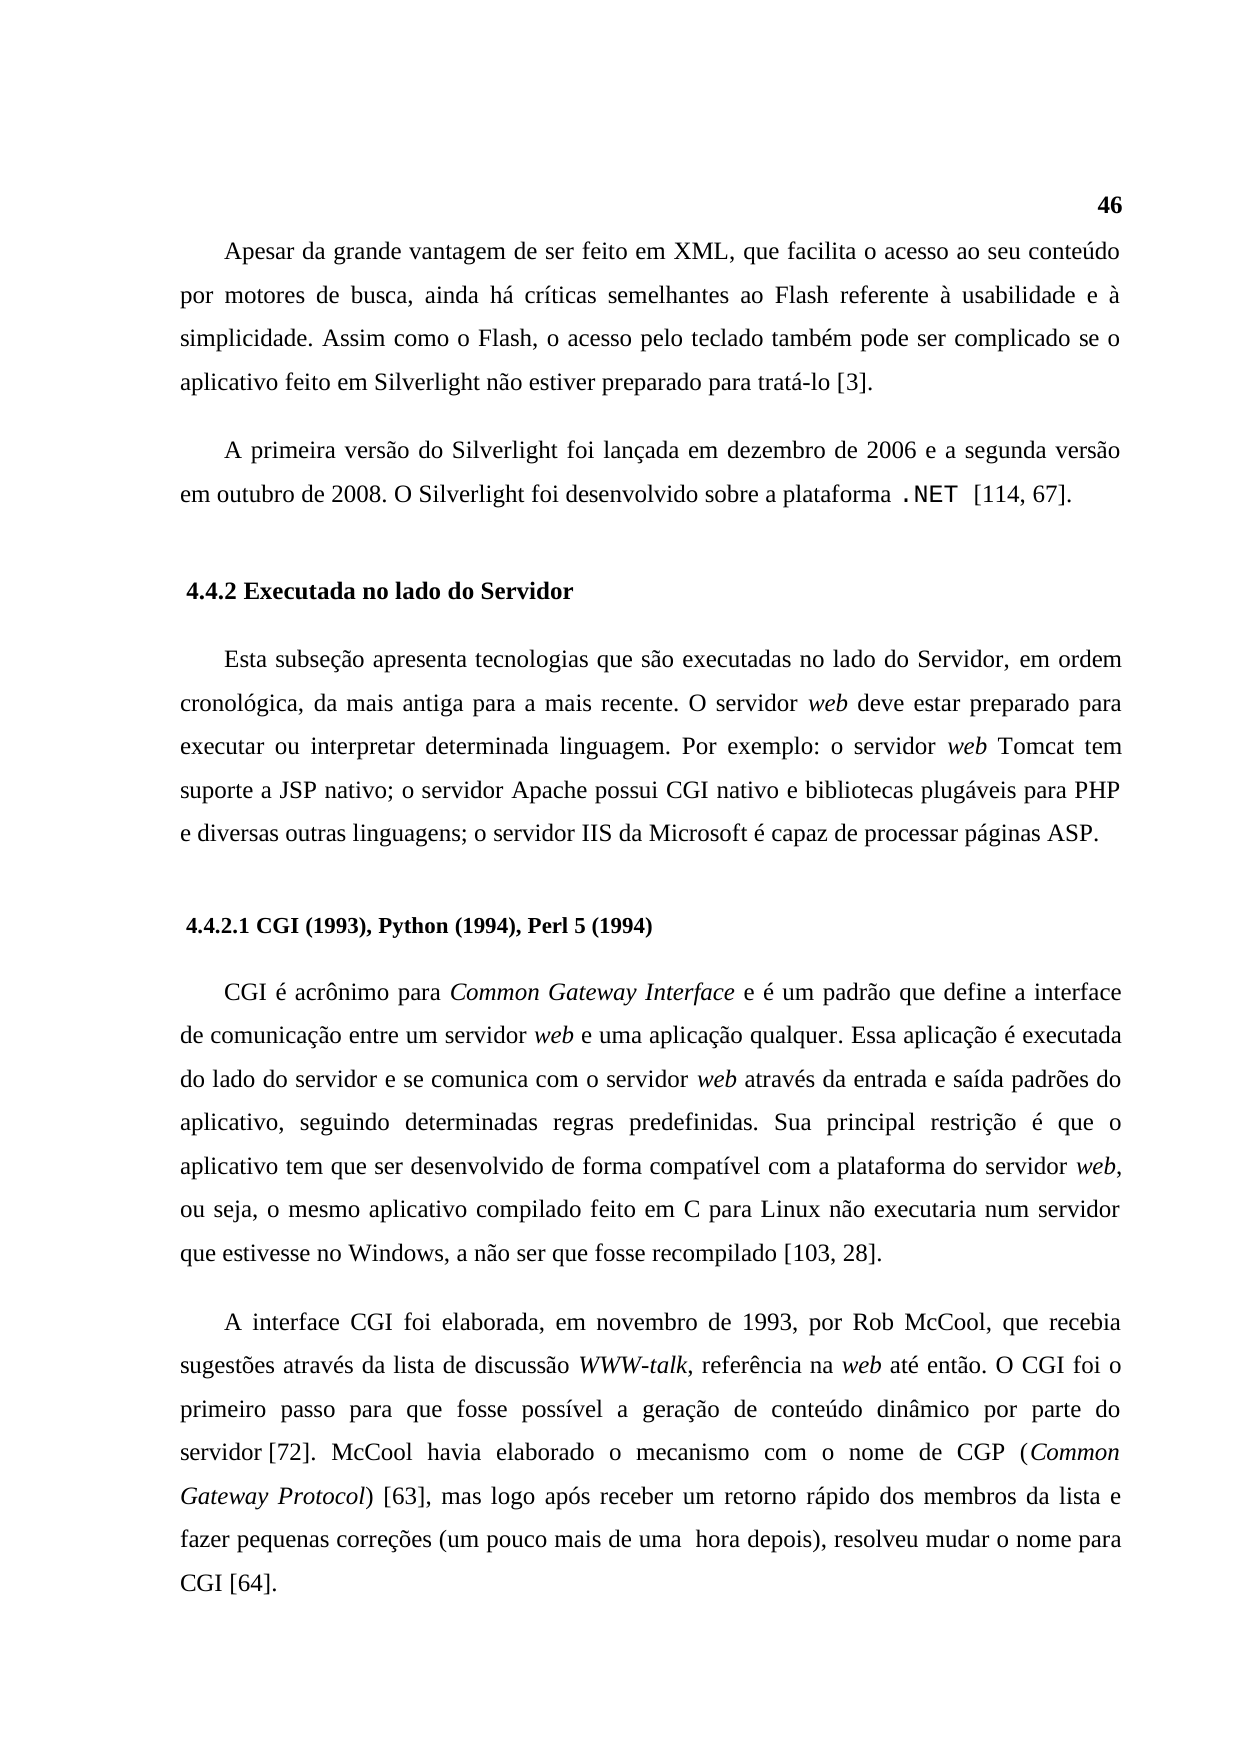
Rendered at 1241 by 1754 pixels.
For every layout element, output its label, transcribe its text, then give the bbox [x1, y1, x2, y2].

subtitle Executada no lado do Servidor [180, 576, 1122, 604]
text A interface CGI foi elaborada, em novembro de 1993, por Rob McCool, que recebia sugestões através da lista de discussão WWW-talk, referência na web até então. O CGI foi o primeiro passo para que fosse possível a geração de conteúdo dinâmico por parte do servidor [72]. McCool havia elaborado o mecanismo com o nome de CGP (Common Gateway Protocol) [63], mas logo após receber um retorno rápido dos membros da lista e fazer pequenas correções (um pouco mais de uma hora depois), resolveu mudar o nome para CGI [64]. [180, 1306, 1122, 1597]
text A primeira versão do Silverlight foi lançada em dezembro de 2006 e a segunda versão em outubro de 2008. O Silverlight foi desenvolvido sobre a plataforma .NET [114, 67]. [180, 435, 1122, 510]
text Apesar da grande vantagem de ser feito em XML, que facilita o acesso ao seu conteúdo por motores de busca, ainda há críticas semelhantes ao Flash referente à usabilidade e à simplicidade. Assim como o Flash, o acesso pelo teclado também pode ser complicado se o aplicativo feito em Silverlight não estiver preparado para tratá-lo [3]. [180, 236, 1122, 396]
text Esta subseção apresenta tecnologias que são executadas no lado do Servidor, em ordem cronológica, da mais antiga para a mais recente. O servidor web deve estar preparado para executar ou interpretar determinada linguagem. Por exemplo: o servidor web Tomcat tem suporte a JSP nativo; o servidor Apache possui CGI nativo e bibliotecas plugáveis para PHP e diversas outras linguagens; o servidor IIS da Microsoft é capaz de processar páginas ASP. [180, 644, 1122, 847]
subtitle CGI (1993), Python (1994), Perl 5 (1994) [180, 912, 1122, 938]
text CGI é acrônimo para Common Gateway Interface e é um padrão que define a interface de comunicação entre um servidor web e uma aplicação qualquer. Essa aplicação é executada do lado do servidor e se comunica com o servidor web através da entrada e saída padrões do aplicativo, seguindo determinadas regras predefinidas. Sua principal restrição é que o aplicativo tem que ser desenvolvido de forma compatível com a plataforma do servidor web, ou seja, o mesmo aplicativo compilado feito em C para Linux não executaria num servidor que estivesse no Windows, a não ser que fosse recompilado [103, 28]. [180, 977, 1122, 1267]
